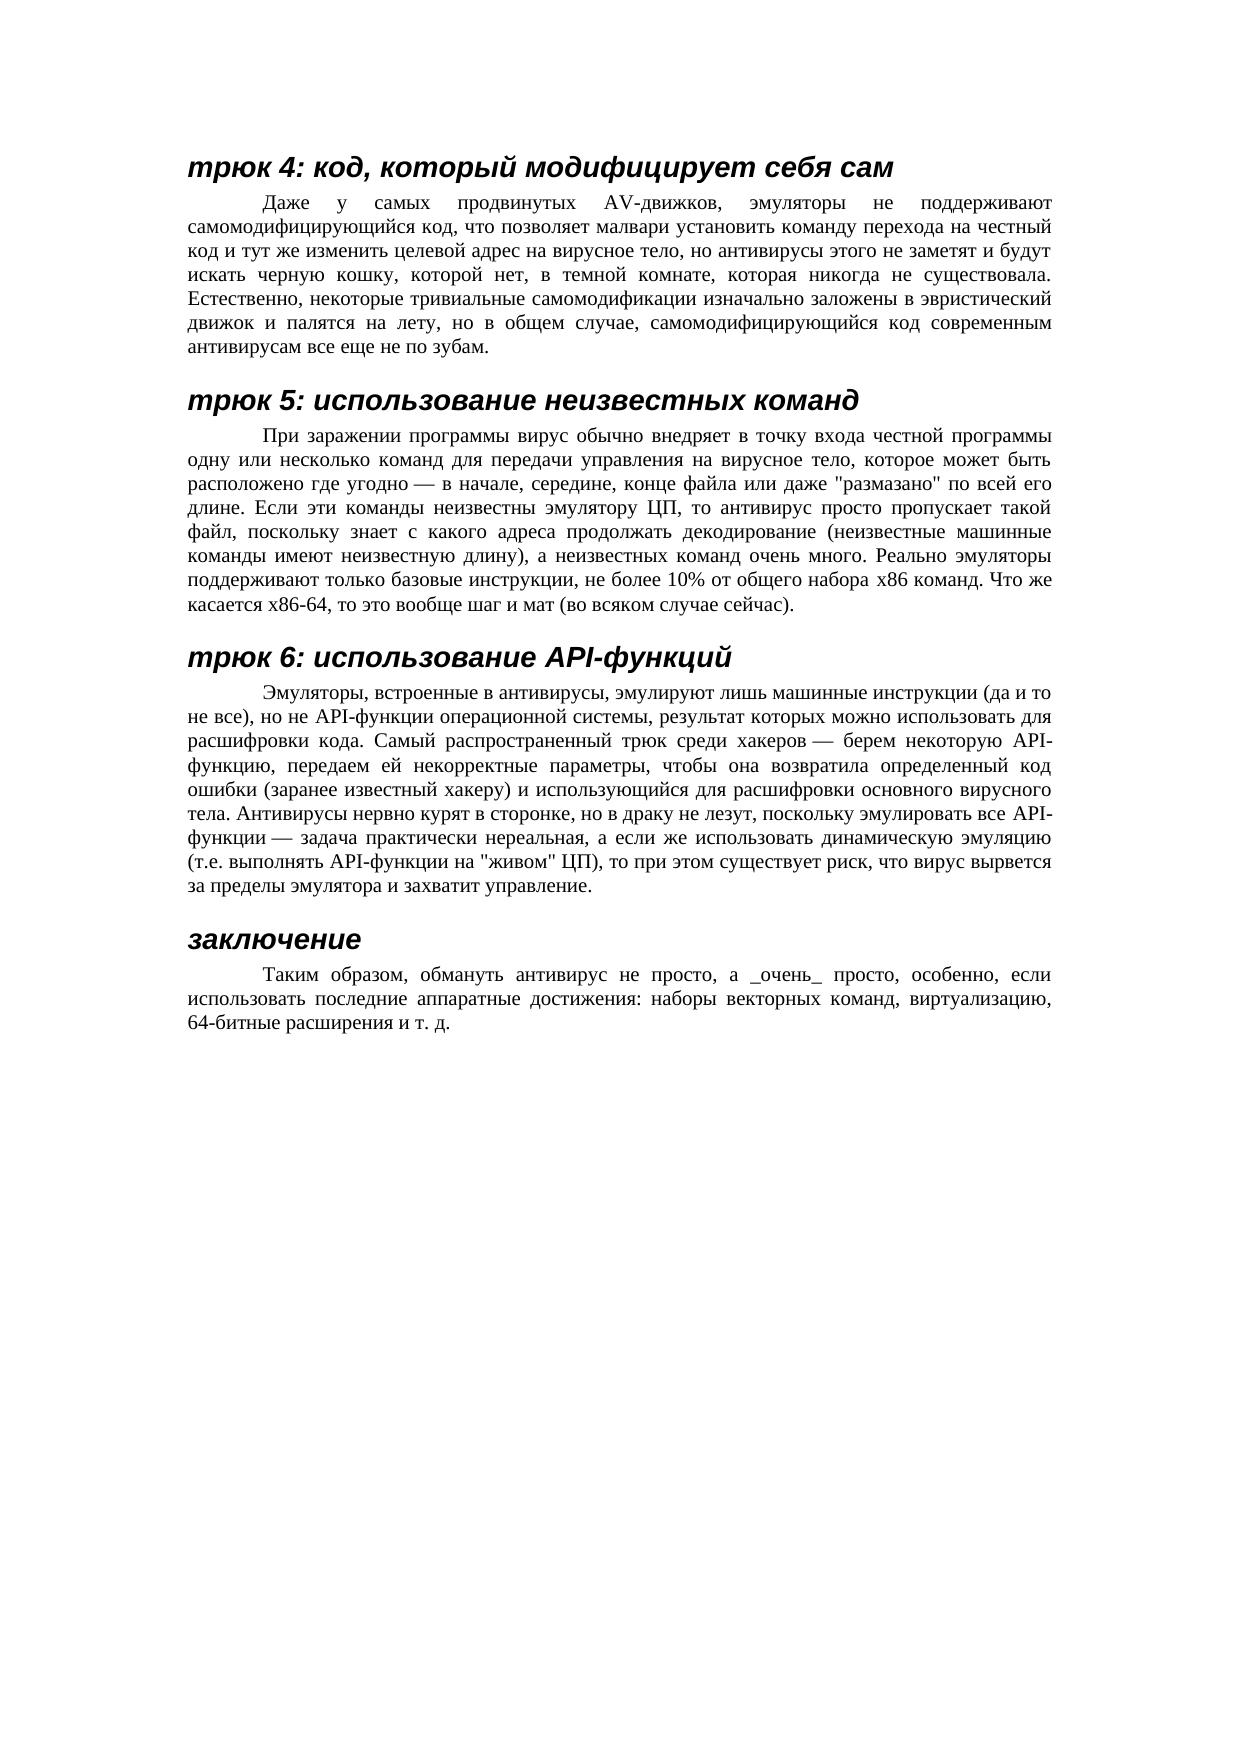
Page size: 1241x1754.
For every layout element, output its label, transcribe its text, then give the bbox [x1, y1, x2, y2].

text Эмуляторы, встроенные в антивирусы, эмулируют лишь машинные инструкции (да и то не все), но не API-функции операционной системы, результат которых можно использовать для расшифровки кода. Самый распространенный трюк среди хакеров — берем некоторую API-функцию, передаем ей некорректные параметры, чтобы она возвратила определенный код ошибки (заранее известный хакеру) и использующийся для расшифровки основного вирусного тела. Антивирусы нервно курят в сторонке, но в драку не лезут, поскольку эмулировать все API-функции — задача практически нереальная, а если же использовать динамическую эмуляцию (т.е. выполнять API-функции на "живом" ЦП), то при этом существует риск, что вирус вырвется за пределы эмулятора и захватит управление. [187, 680, 1053, 897]
text Таким образом, обмануть антивирус не просто, а _очень_ просто, особенно, если использовать последние аппаратные достижения: наборы векторных команд, виртуализацию, 64-битные расширения и т. д. [187, 962, 1053, 1034]
subtitle заключение [187, 922, 1053, 955]
text При заражении программы вирус обычно внедряет в точку входа честной программы одну или несколько команд для передачи управления на вирусное тело, которое может быть расположено где угодно — в начале, середине, конце файла или даже "размазано" по всей его длине. Если эти команды неизвестны эмулятору ЦП, то антивирус просто пропускает такой файл, поскольку знает с какого адреса продолжать декодирование (неизвестные машинные команды имеют неизвестную длину), а неизвестных команд очень много. Реально эмуляторы поддерживают только базовые инструкции, не более 10% от общего набора x86 команд. Что же касается x86-64, то это вообще шаг и мат (во всяком случае сейчас). [187, 423, 1053, 616]
subtitle трюк 4: код, который модифицирует себя сам [187, 150, 1053, 183]
subtitle трюк 5: использование неизвестных команд [187, 383, 1053, 417]
subtitle трюк 6: использование API-функций [187, 641, 1053, 674]
text Даже у самых продвинутых AV-движков, эмуляторы не поддерживают самомодифицирующийся код, что позволяет малвари установить команду перехода на честный код и тут же изменить целевой адрес на вирусное тело, но антивирусы этого не заметят и будут искать черную кошку, которой нет, в темной комнате, которая никогда не существовала. Естественно, некоторые тривиальные самомодификации изначально заложены в эвристический движок и палятся на лету, но в общем случае, самомодифицирующийся код современным антивирусам все еще не по зубам. [187, 190, 1053, 358]
